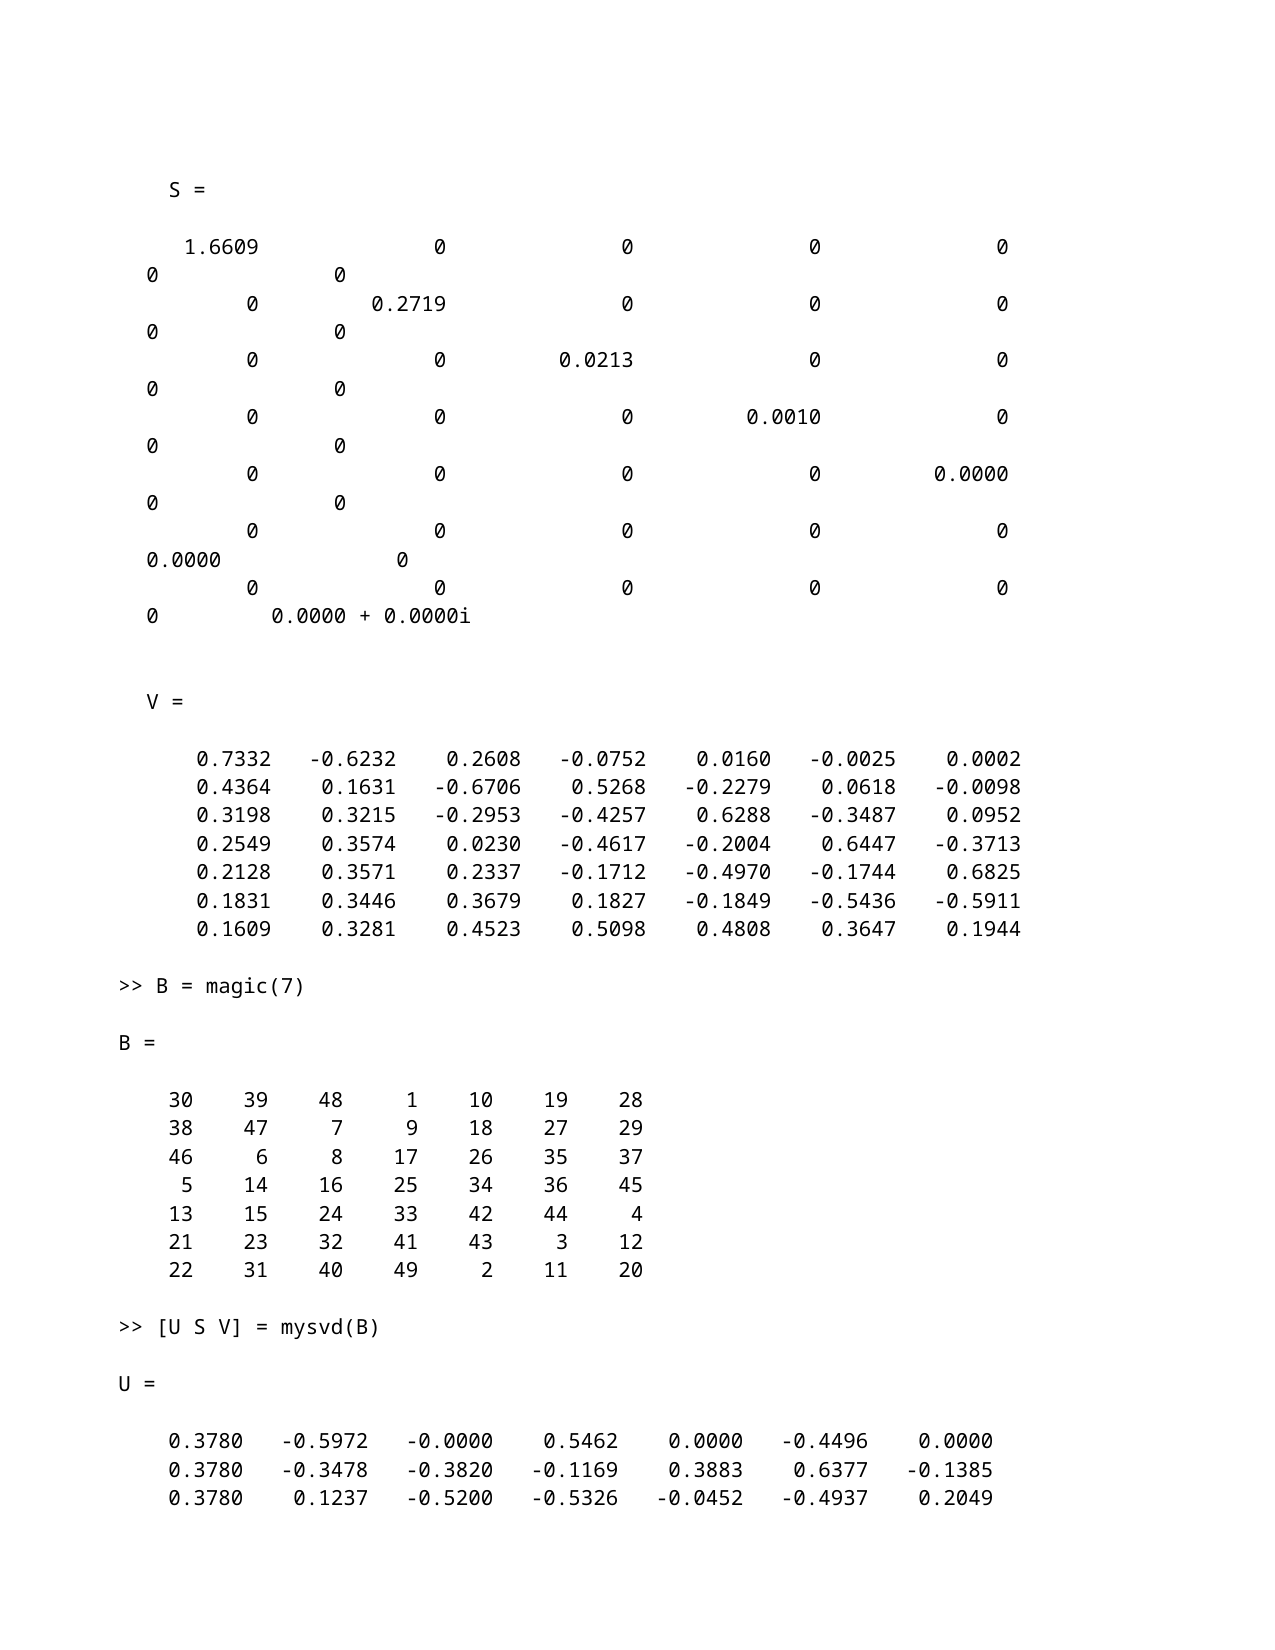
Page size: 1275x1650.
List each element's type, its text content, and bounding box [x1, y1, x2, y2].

text 0.3198 0.3215 -0.2953 -0.4257 0.6288 -0.3487 0.0952 [146, 801, 1157, 829]
text 0.1609 0.3281 0.4523 0.5098 0.4808 0.3647 0.1944 [146, 914, 1157, 943]
text >> [U S V] = mysvd(B) [118, 1312, 1157, 1341]
text 46 6 8 17 26 35 37 [118, 1142, 1157, 1170]
text 38 47 7 9 18 27 29 [118, 1113, 1157, 1142]
text 0 0 0.0213 0 0 0 0 [146, 346, 1157, 402]
text V = [146, 687, 1157, 715]
text 21 23 32 41 43 3 12 [118, 1227, 1157, 1256]
text 1.6609 0 0 0 0 0 0 [146, 232, 1157, 289]
text 0.2549 0.3574 0.0230 -0.4617 -0.2004 0.6447 -0.3713 [146, 829, 1157, 857]
text 0.3780 -0.3478 -0.3820 -0.1169 0.3883 0.6377 -0.1385 [118, 1455, 1157, 1483]
text 0.2128 0.3571 0.2337 -0.1712 -0.4970 -0.1744 0.6825 [146, 857, 1157, 886]
text 0 0 0 0 0 0.0000 0 [146, 516, 1157, 573]
text 0.3780 0.1237 -0.5200 -0.5326 -0.0452 -0.4937 0.2049 [118, 1483, 1157, 1512]
text 30 39 48 1 10 19 28 [118, 1085, 1157, 1113]
text B = [118, 1028, 1157, 1057]
text U = [118, 1369, 1157, 1398]
text 22 31 40 49 2 11 20 [118, 1256, 1157, 1284]
text 0 0 0 0 0 0 0.0000 + 0.0000i [146, 573, 1157, 630]
text 0.3780 -0.5972 -0.0000 0.5462 0.0000 -0.4496 0.0000 [118, 1426, 1157, 1455]
text 13 15 24 33 42 44 4 [118, 1199, 1157, 1227]
text >> B = magic(7) [118, 971, 1157, 1000]
text 0 0 0 0 0.0000 0 0 [146, 459, 1157, 516]
text S = [118, 175, 1157, 203]
text 0.7332 -0.6232 0.2608 -0.0752 0.0160 -0.0025 0.0002 [146, 744, 1157, 772]
text 0.4364 0.1631 -0.6706 0.5268 -0.2279 0.0618 -0.0098 [146, 772, 1157, 801]
text 0 0.2719 0 0 0 0 0 [146, 289, 1157, 346]
text 5 14 16 25 34 36 45 [118, 1170, 1157, 1199]
text 0 0 0 0.0010 0 0 0 [146, 402, 1157, 459]
text 0.1831 0.3446 0.3679 0.1827 -0.1849 -0.5436 -0.5911 [146, 886, 1157, 914]
